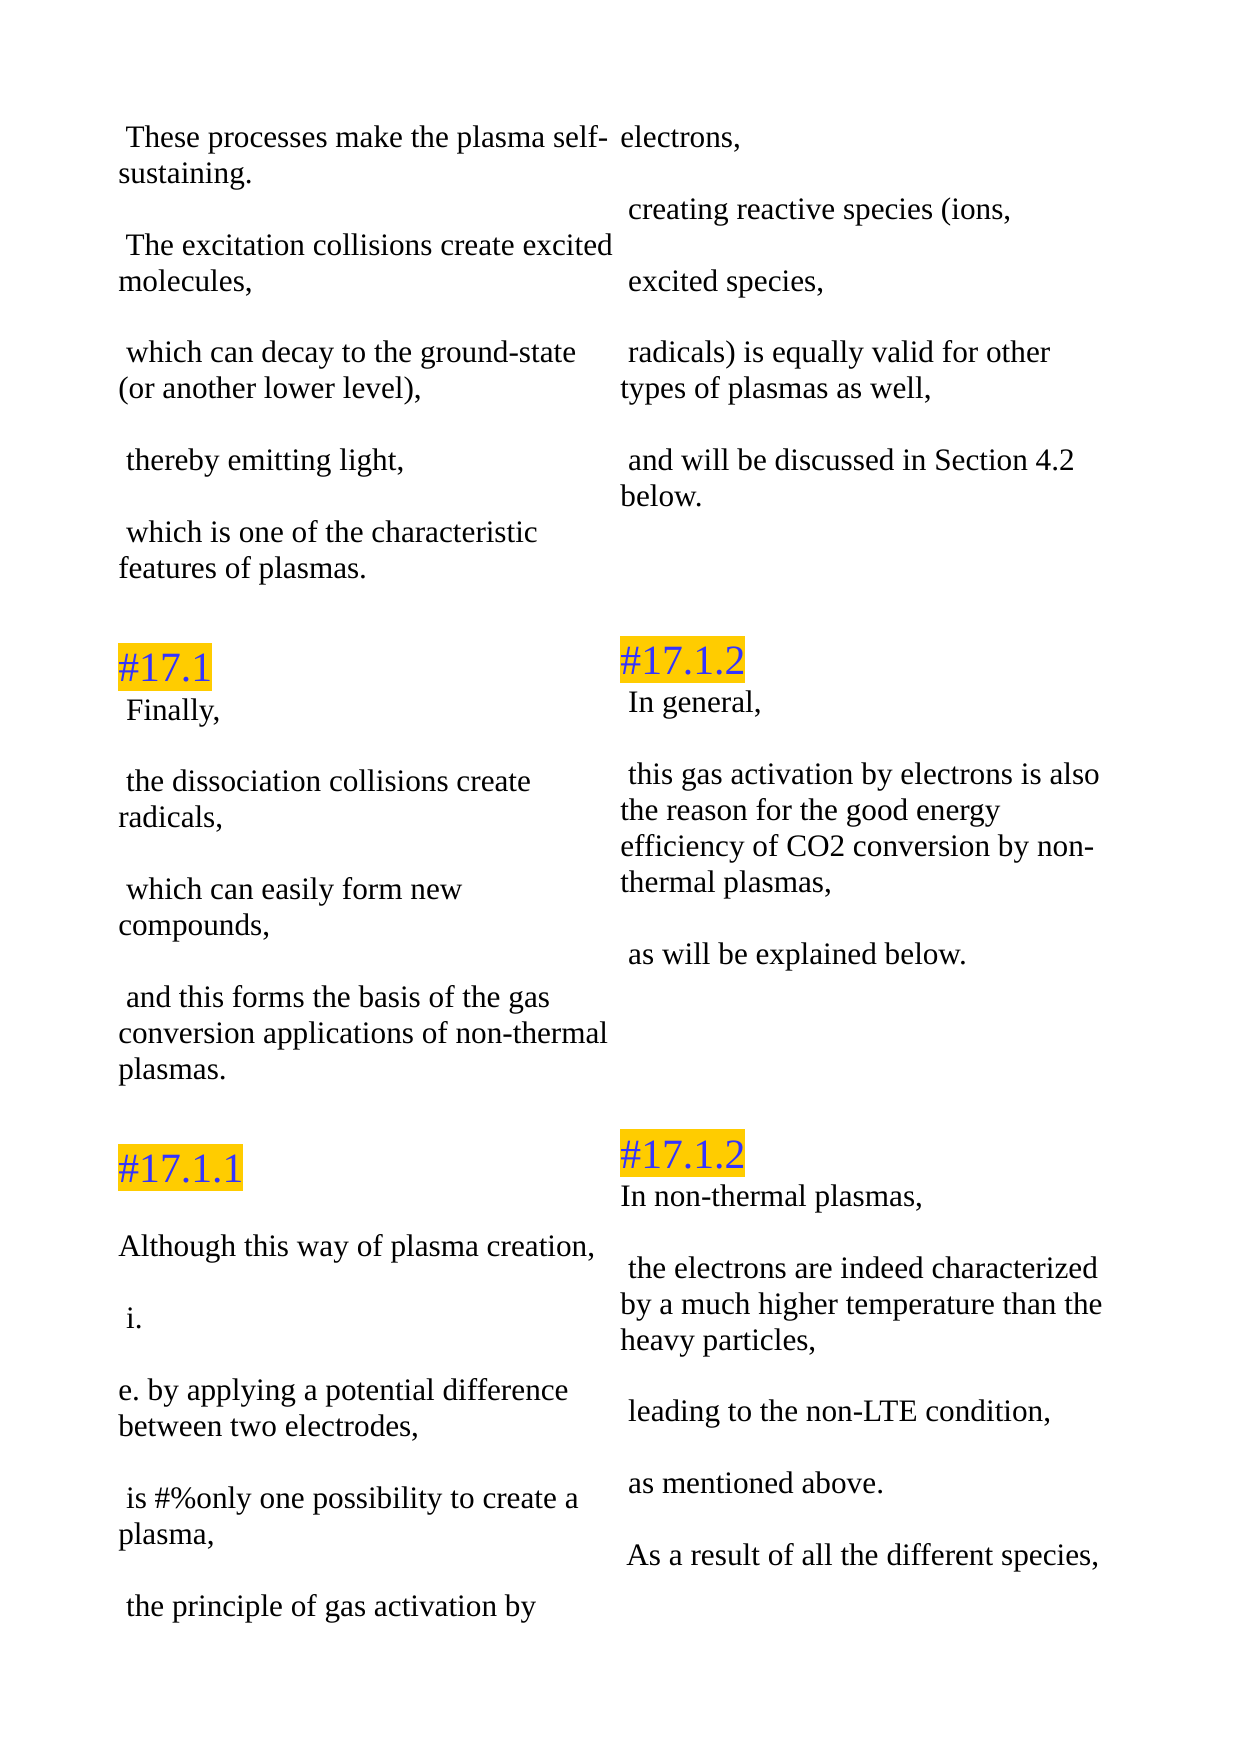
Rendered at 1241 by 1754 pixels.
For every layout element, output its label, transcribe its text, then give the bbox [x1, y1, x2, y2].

text Finally, [118, 691, 620, 727]
text In non-thermal plasmas, [620, 1177, 1122, 1213]
text Although this way of plasma creation, [118, 1227, 620, 1263]
text e. by applying a potential difference between two electrodes, [118, 1371, 620, 1443]
text As a result of all the different species, [620, 1536, 1122, 1572]
text as mentioned above. [620, 1464, 1122, 1501]
text the dissociation collisions create radicals, [118, 763, 620, 834]
text In general, [620, 683, 1122, 719]
text #17.1 [118, 643, 620, 691]
text electrons, [620, 118, 1122, 154]
text These processes make the plasma self-sustaining. [118, 118, 620, 190]
text leading to the non-LTE condition, [620, 1393, 1122, 1429]
text which can easily form new compounds, [118, 870, 620, 942]
text which is one of the characteristic features of plasmas. [118, 513, 620, 585]
text radicals) is equally valid for other types of plasmas as well, [620, 334, 1122, 406]
text #17.1.2 [620, 1129, 1122, 1177]
text thereby emitting light, [118, 442, 620, 477]
text this gas activation by electrons is also the reason for the good energy efficiency of CO2 conversion by non-thermal plasmas, [620, 755, 1122, 899]
text the principle of gas activation by [118, 1587, 620, 1623]
text as will be explained below. [620, 935, 1122, 971]
text creating reactive species (ions, [620, 190, 1122, 226]
text The excitation collisions create excited molecules, [118, 226, 620, 298]
text #17.1.2 [620, 636, 1122, 683]
text which can decay to the ground-state (or another lower level), [118, 334, 620, 406]
text the electrons are indeed characterized by a much higher temperature than the heavy particles, [620, 1249, 1122, 1357]
text and this forms the basis of the gas conversion applications of non-thermal plasmas. [118, 978, 620, 1086]
text #17.1.1 [118, 1143, 620, 1191]
text is #%only one possibility to create a plasma, [118, 1479, 620, 1551]
text and will be discussed in Section 4.2 below. [620, 442, 1122, 513]
text i. [118, 1299, 620, 1335]
text excited species, [620, 262, 1122, 298]
